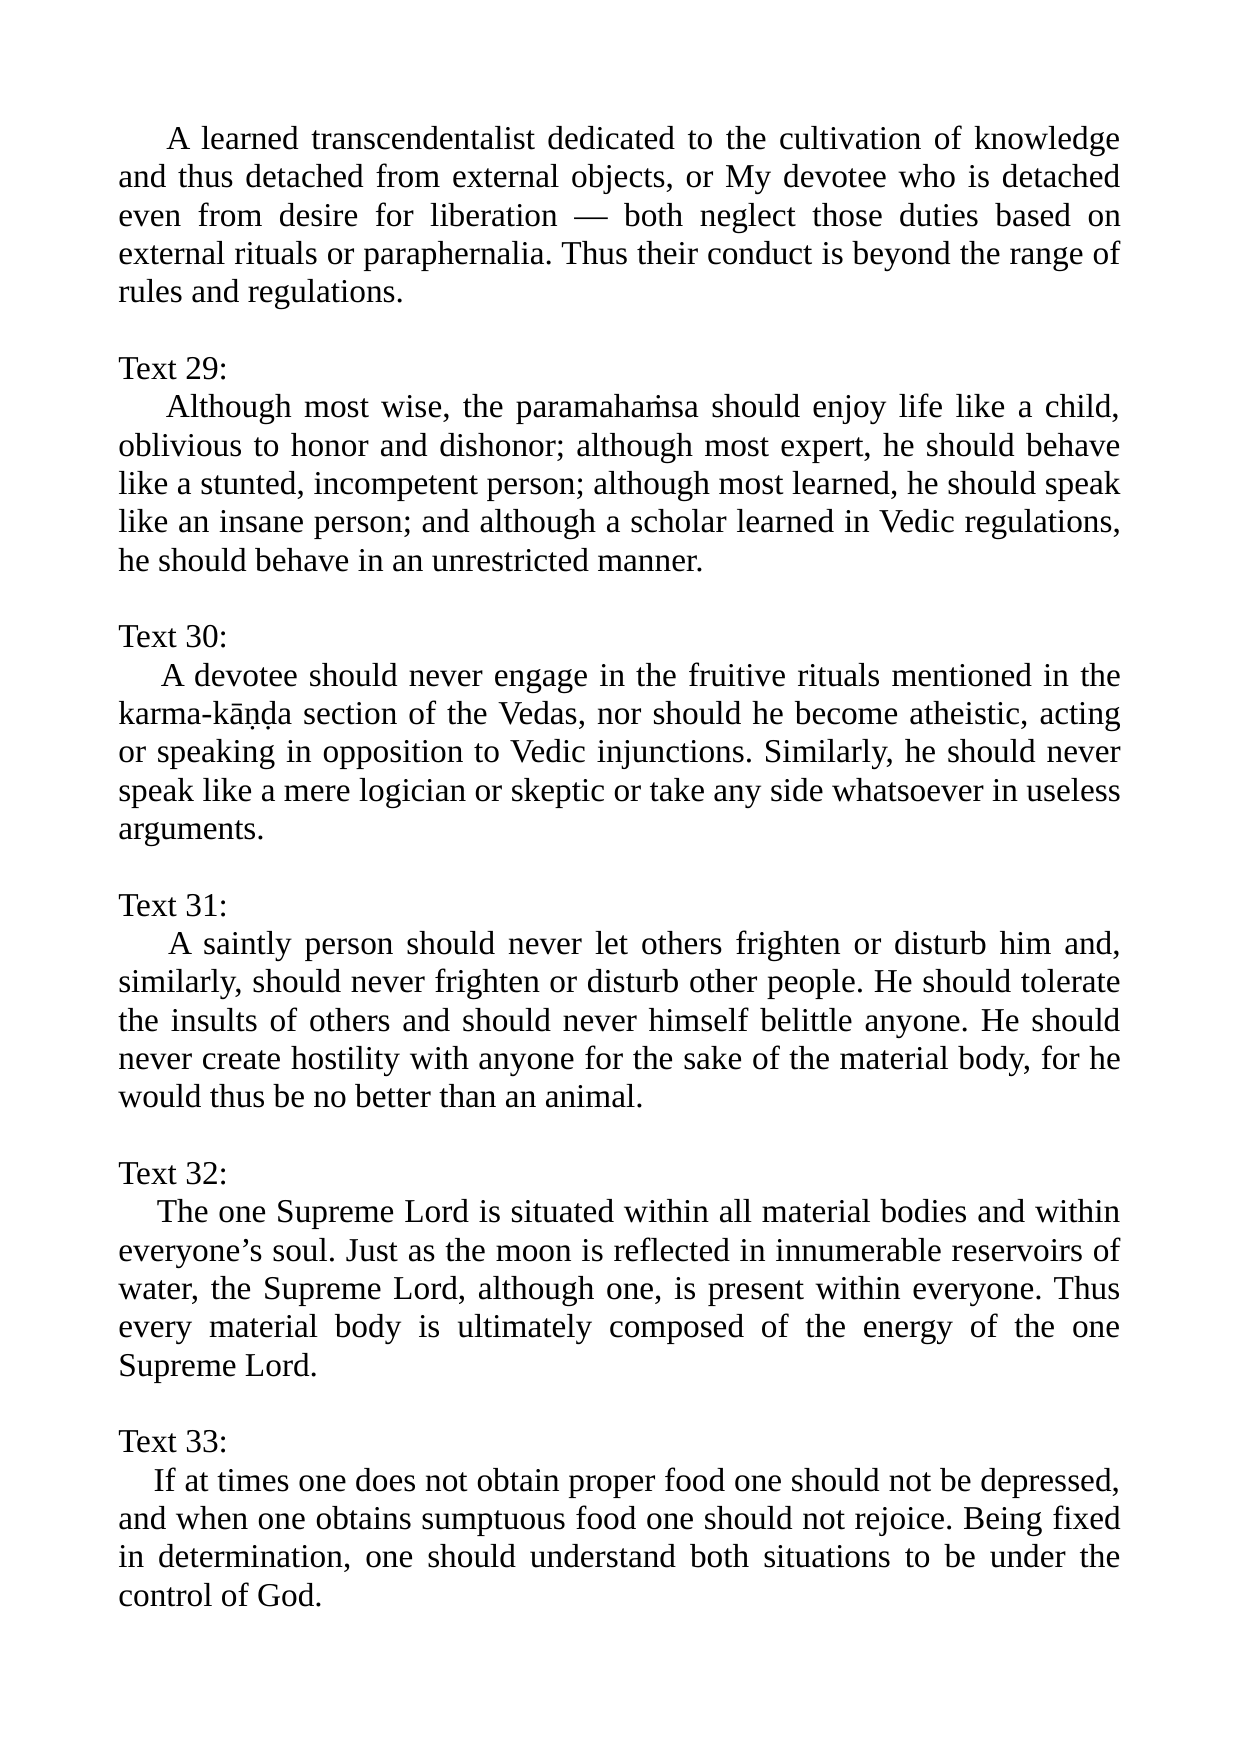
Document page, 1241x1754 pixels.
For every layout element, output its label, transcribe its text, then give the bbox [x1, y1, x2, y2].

text Text 32: [118, 1153, 1122, 1191]
text Although most wise, the paramahaṁsa should enjoy life like a child, oblivious to honor and dishonor; although most expert, he should behave like a stunted, incompetent person; although most learned, he should speak like an insane person; and although a scholar learned in Vedic regulations, he should behave in an unrestricted manner. [118, 386, 1122, 578]
text A saintly person should never let others frighten or disturb him and, similarly, should never frighten or disturb other people. He should tolerate the insults of others and should never himself belittle anyone. He should never create hostility with anyone for the sake of the material body, for he would thus be no better than an animal. [118, 923, 1122, 1115]
text Text 31: [118, 885, 1122, 923]
text If at times one does not obtain proper food one should not be depressed, and when one obtains sumptuous food one should not rejoice. Being fixed in determination, one should understand both situations to be under the control of God. [118, 1460, 1122, 1613]
text Text 30: [118, 616, 1122, 655]
text The one Supreme Lord is situated within all material bodies and within everyone’s soul. Just as the moon is reflected in innumerable reservoirs of water, the Supreme Lord, although one, is present within everyone. Thus every material body is ultimately composed of the energy of the one Supreme Lord. [118, 1191, 1122, 1383]
text Text 29: [118, 348, 1122, 386]
text Text 33: [118, 1421, 1122, 1460]
text A devotee should never engage in the fruitive rituals mentioned in the karma-kāṇḍa section of the Vedas, nor should he become atheistic, acting or speaking in opposition to Vedic injunctions. Similarly, he should never speak like a mere logician or skeptic or take any side whatsoever in useless arguments. [118, 655, 1122, 846]
text A learned transcendentalist dedicated to the cultivation of knowledge and thus detached from external objects, or My devotee who is detached even from desire for liberation — both neglect those duties based on external rituals or paraphernalia. Thus their conduct is beyond the range of rules and regulations. [118, 118, 1122, 310]
